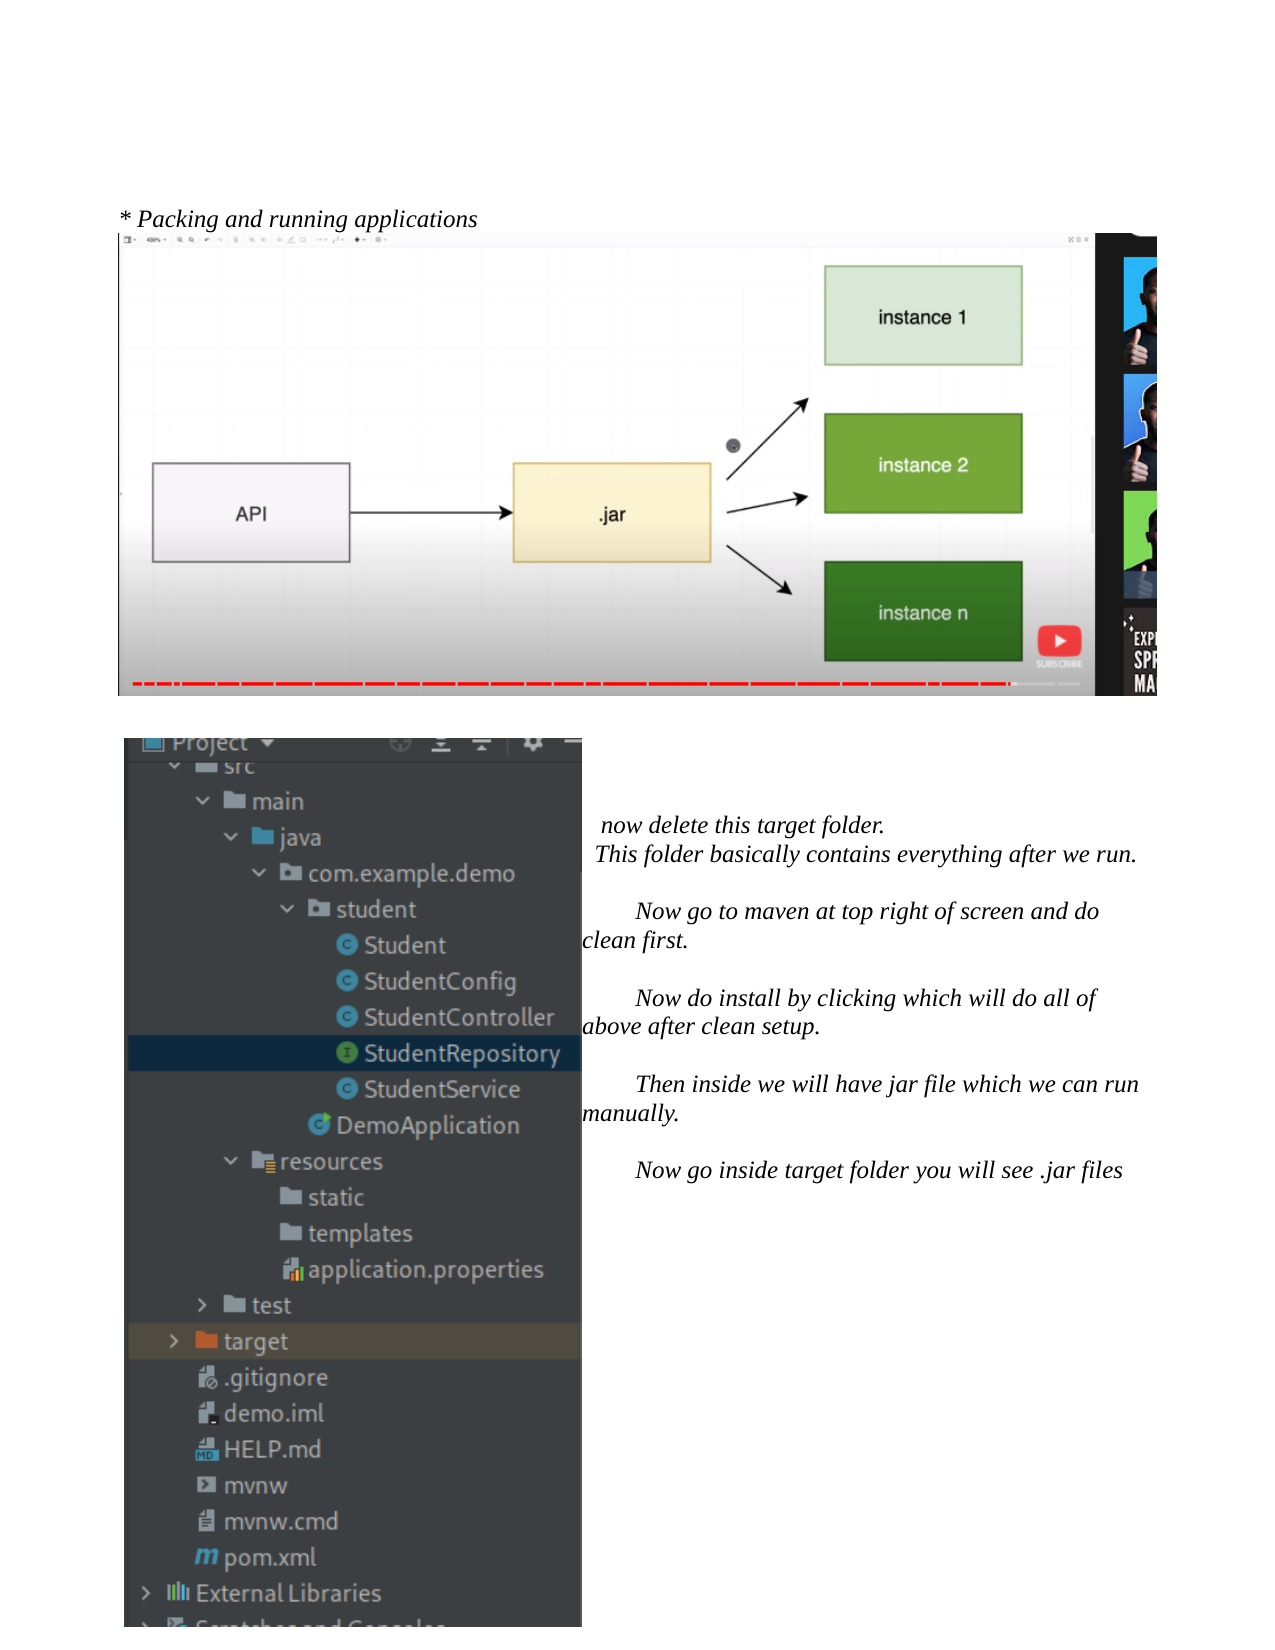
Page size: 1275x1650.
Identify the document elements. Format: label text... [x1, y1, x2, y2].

text Now go inside target folder you will see .jar files [582, 1155, 1157, 1184]
text This folder basically contains everything after we run. [582, 839, 1157, 868]
text Now do install by clicking which will do all of above after clean setup. [582, 983, 1157, 1040]
picture [124, 738, 582, 1627]
text Then inside we will have jar file which we can run manually. [582, 1069, 1157, 1126]
text Now go to maven at top right of screen and do clean first. [582, 896, 1157, 954]
text now delete this target folder. [582, 810, 1157, 839]
picture [118, 233, 1157, 696]
text * Packing and running applications [118, 204, 1157, 233]
